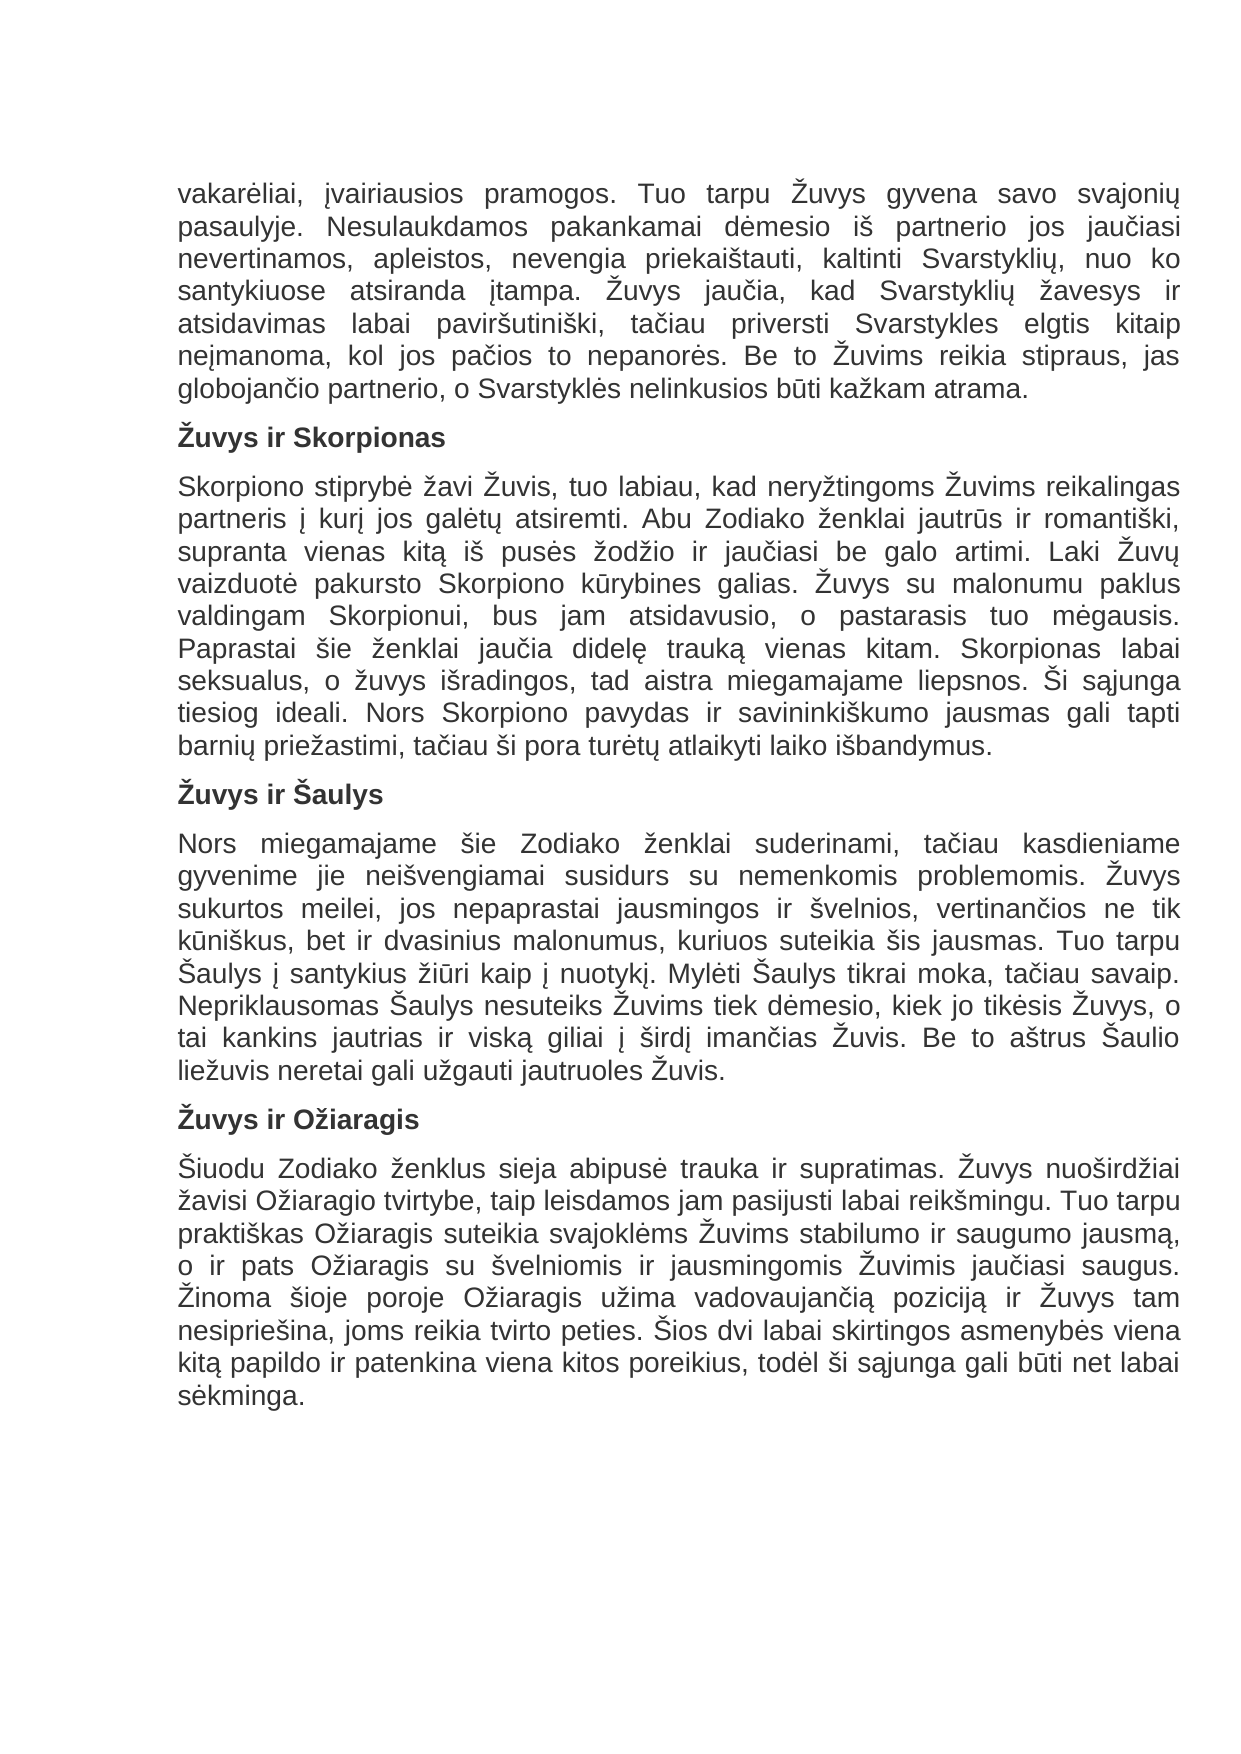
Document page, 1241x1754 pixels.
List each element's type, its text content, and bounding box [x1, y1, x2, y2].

text Nors miegamajame šie Zodiako ženklai suderinami, tačiau kasdieniame gyvenime jie neišvengiamai susidurs su nemenkomis problemomis. Žuvys sukurtos meilei, jos nepaprastai jausmingos ir švelnios, vertinančios ne tik kūniškus, bet ir dvasinius malonumus, kuriuos suteikia šis jausmas. Tuo tarpu Šaulys į santykius žiūri kaip į nuotykį. Mylėti Šaulys tikrai moka, tačiau savaip. Nepriklausomas Šaulys nesuteiks Žuvims tiek dėmesio, kiek jo tikėsis Žuvys, o tai kankins jautrias ir viską giliai į širdį imančias Žuvis. Be to aštrus Šaulio liežuvis neretai gali užgauti jautruoles Žuvis. [177, 827, 1181, 1086]
text Žuvys ir Šaulys [177, 778, 1181, 810]
text Šiuodu Zodiako ženklus sieja abipusė trauka ir supratimas. Žuvys nuoširdžiai žavisi Ožiaragio tvirtybe, taip leisdamos jam pasijusti labai reikšmingu. Tuo tarpu praktiškas Ožiaragis suteikia svajoklėms Žuvims stabilumo ir saugumo jausmą, o ir pats Ožiaragis su švelniomis ir jausmingomis Žuvimis jaučiasi saugus. Žinoma šioje poroje Ožiaragis užima vadovaujančią poziciją ir Žuvys tam nesipriešina, joms reikia tvirto peties. Šios dvi labai skirtingos asmenybės viena kitą papildo ir patenkina viena kitos poreikius, todėl ši sąjunga gali būti net labai sėkminga. [177, 1152, 1181, 1411]
text Žuvys ir Skorpionas [177, 421, 1181, 453]
text Skorpiono stiprybė žavi Žuvis, tuo labiau, kad neryžtingoms Žuvims reikalingas partneris į kurį jos galėtų atsiremti. Abu Zodiako ženklai jautrūs ir romantiški, supranta vienas kitą iš pusės žodžio ir jaučiasi be galo artimi. Laki Žuvų vaizduotė pakursto Skorpiono kūrybines galias. Žuvys su malonumu paklus valdingam Skorpionui, bus jam atsidavusio, o pastarasis tuo mėgausis. Paprastai šie ženklai jaučia didelę trauką vienas kitam. Skorpionas labai seksualus, o žuvys išradingos, tad aistra miegamajame liepsnos. Ši sąjunga tiesiog ideali. Nors Skorpiono pavydas ir savininkiškumo jausmas gali tapti barnių priežastimi, tačiau ši pora turėtų atlaikyti laiko išbandymus. [177, 470, 1181, 761]
text Žuvys ir Ožiaragis [177, 1103, 1181, 1135]
text vakarėliai, įvairiausios pramogos. Tuo tarpu Žuvys gyvena savo svajonių pasaulyje. Nesulaukdamos pakankamai dėmesio iš partnerio jos jaučiasi nevertinamos, apleistos, nevengia priekaištauti, kaltinti Svarstyklių, nuo ko santykiuose atsiranda įtampa. Žuvys jaučia, kad Svarstyklių žavesys ir atsidavimas labai paviršutiniški, tačiau priversti Svarstykles elgtis kitaip neįmanoma, kol jos pačios to nepanorės. Be to Žuvims reikia stipraus, jas globojančio partnerio, o Svarstyklės nelinkusios būti kažkam atrama. [177, 177, 1181, 404]
